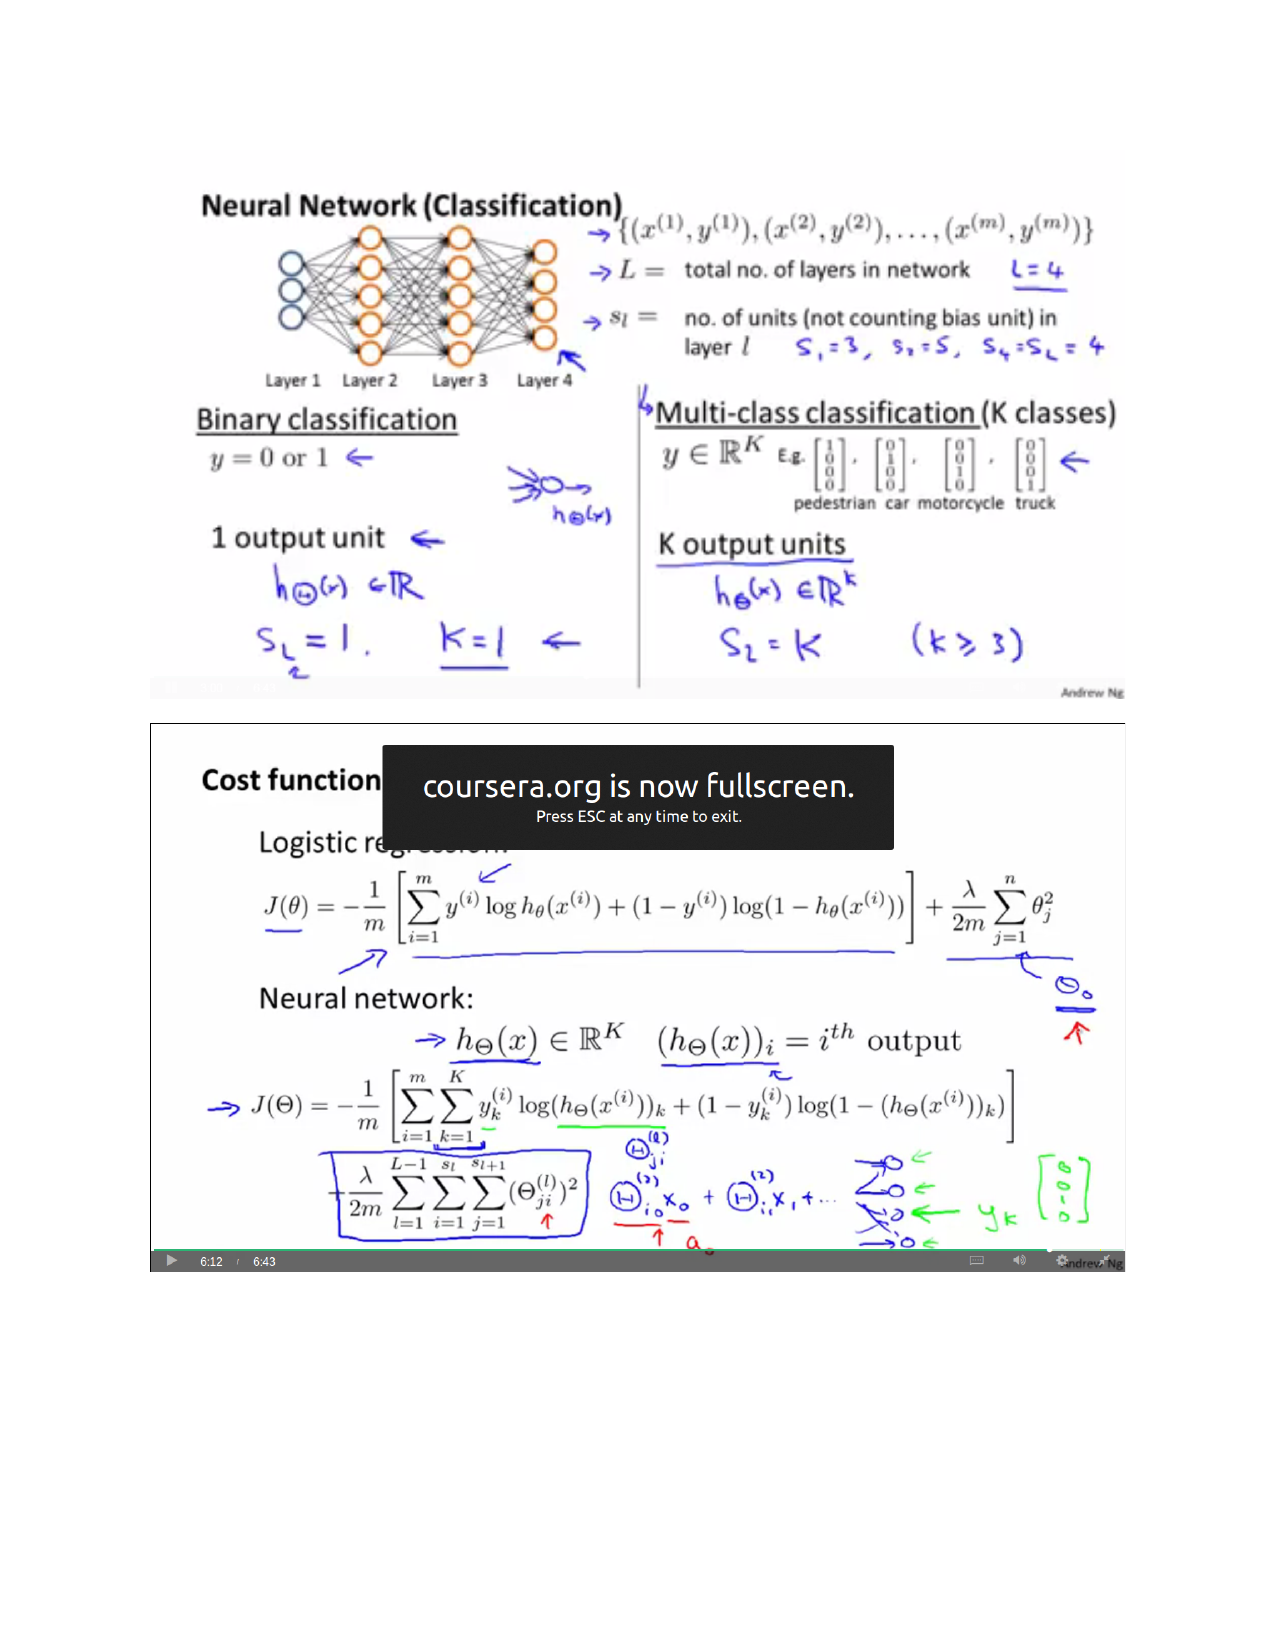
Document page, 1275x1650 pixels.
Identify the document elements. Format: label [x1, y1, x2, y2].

picture [150, 723, 1125, 1272]
picture [150, 150, 1125, 699]
